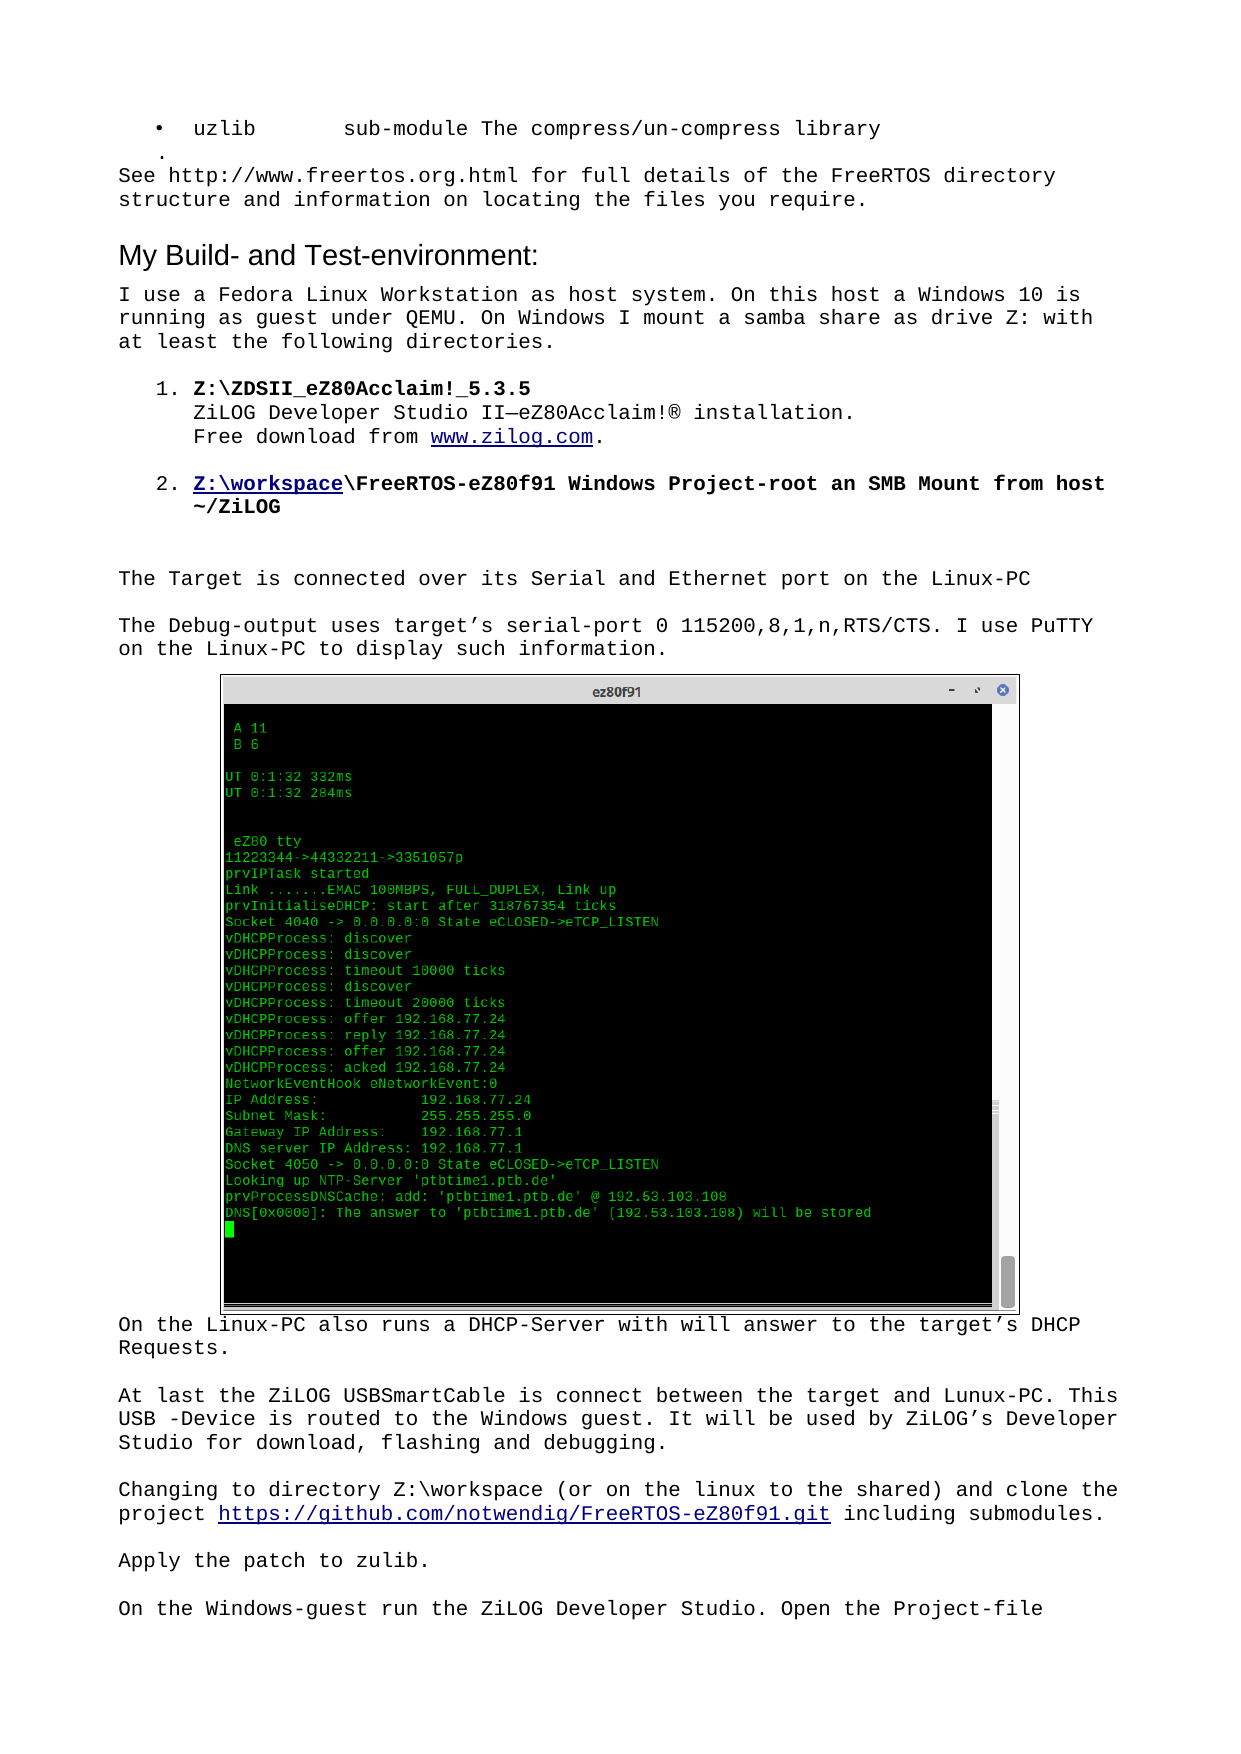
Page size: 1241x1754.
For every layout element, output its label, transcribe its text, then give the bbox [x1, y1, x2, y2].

text The Target is connected over its Serial and Ethernet port on the Linux-PC [118, 567, 1122, 591]
text On the Windows-guest run the ZiLOG Developer Studio. Open the Project-file [118, 1597, 1122, 1621]
text On the Linux-PC also runs a DHCP-Server with will answer to the target’s DHCP Requests. [118, 686, 1122, 1361]
text Apply the patch to zulib. [118, 1550, 1122, 1574]
picture [223, 676, 1017, 1311]
list Z:\workspace\FreeRTOS-eZ80f91 Windows Project-root an SMB Mount from host ~/ZiLOG [156, 473, 1122, 544]
text At last the ZiLOG USBSmartCable is connect between the target and Lunux-PC. This USB -Device is routed to the Windows guest. It will be used by ZiLOG’s Developer Studio for download, flashing and debugging. [118, 1385, 1122, 1456]
text [221, 675, 1019, 1314]
text The Debug-output uses target’s serial-port 0 115200,8,1,n,RTS/CTS. I use PuTTY on the Linux-PC to display such information. [118, 615, 1122, 662]
subtitle My Build- and Test-environment: [118, 238, 1122, 271]
text Changing to directory Z:\workspace (or on the linux to the shared) and clone the project https://github.com/notwendig/FreeRTOS-eZ80f91.git including submodules. [118, 1479, 1122, 1527]
text I use a Fedora Linux Workstation as host system. On this host a Windows 10 is running as guest under QEMU. On Windows I mount a samba share as drive Z: with at least the following directories. [118, 284, 1122, 355]
list Z:\ZDSII_eZ80Acclaim!_5.3.5 ZiLOG Developer Studio II—eZ80Acclaim!® installation. Free download from www.zilog.com. [156, 378, 1122, 449]
text See http://www.freertos.org.html for full details of the FreeRTOS directory structure and information on locating the files you require. [118, 165, 1122, 213]
list uzlib sub-module The compress/un-compress library [156, 118, 1122, 142]
